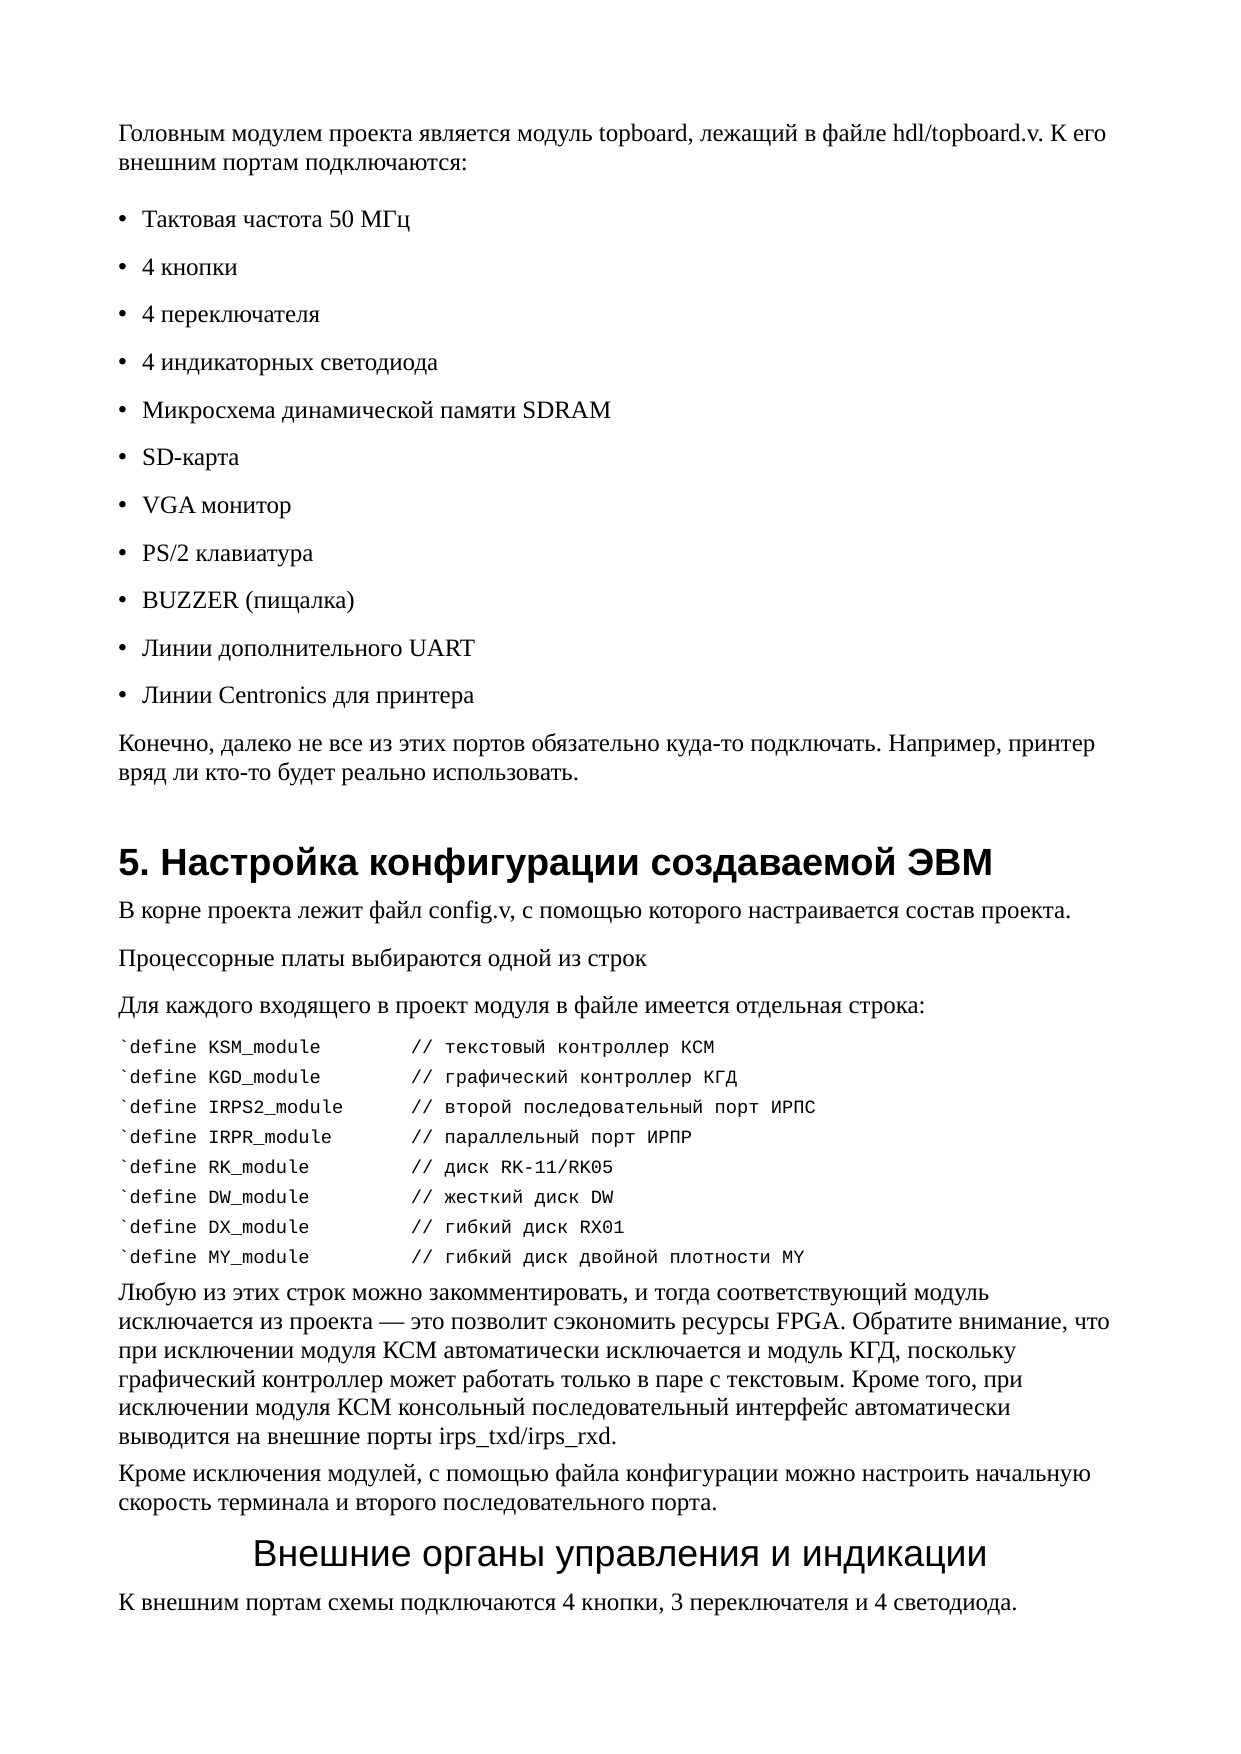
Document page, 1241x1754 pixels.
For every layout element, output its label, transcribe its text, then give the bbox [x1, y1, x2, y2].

text `define DX_module // гибкий диск RX01 [118, 1218, 1122, 1239]
text `define KGD_module // графический контроллер КГД [118, 1068, 1122, 1089]
list SD-карта [118, 442, 1122, 471]
list Микросхема динамической памяти SDRAM [118, 395, 1122, 423]
list 4 индикаторных светодиода [118, 347, 1122, 376]
list 4 переключателя [118, 299, 1122, 328]
subtitle 5. Настройка конфигурации создаваемой ЭВМ [118, 839, 1122, 883]
text Процессорные платы выбираются одной из строк [118, 943, 1122, 972]
text Любую из этих строк можно закомментировать, и тогда соответствующий модуль исключается из проекта — это позволит сэкономить ресурсы FPGA. Обратите внимание, что при исключении модуля КСМ автоматически исключается и модуль КГД, поскольку графический контроллер может работать только в паре с текстовым. Кроме того, при исключении модуля КСМ консольный последовательный интерфейс автоматически выводится на внешние порты irps_txd/irps_rxd. [118, 1277, 1122, 1450]
text `define KSM_module // текстовый контроллер КСМ [118, 1038, 1122, 1059]
list 4 кнопки [118, 252, 1122, 281]
text Для каждого входящего в проект модуля в файле имеется отдельная строка: [118, 991, 1122, 1019]
subtitle Внешние органы управления и индикации [118, 1531, 1122, 1574]
list Линии Centronics для принтера [118, 680, 1122, 709]
list PS/2 клавиатура [118, 538, 1122, 566]
text К внешним портам схемы подключаются 4 кнопки, 3 переключателя и 4 светодиода. [118, 1587, 1122, 1615]
text `define MY_module // гибкий диск двойной плотности MY [118, 1247, 1122, 1269]
text `define IRPS2_module // второй последовательный порт ИРПС [118, 1098, 1122, 1119]
list VGA монитор [118, 490, 1122, 519]
text Кроме исключения модулей, с помощью файла конфигурации можно настроить начальную скорость терминала и второго последовательного порта. [118, 1458, 1122, 1516]
list Тактовая частота 50 МГц [118, 204, 1122, 233]
text Конечно, далеко не все из этих портов обязательно куда-то подключать. Например, принтер вряд ли кто-то будет реально использовать. [118, 728, 1122, 786]
text Головным модулем проекта является модуль topboard, лежащий в файле hdl/topboard.v. К его внешним портам подключаются: [118, 118, 1122, 176]
text `define DW_module // жесткий диск DW [118, 1188, 1122, 1209]
text `define IRPR_module // параллельный порт ИРПР [118, 1128, 1122, 1149]
text В корне проекта лежит файл config.v, с помощью которого настраивается состав проекта. [118, 895, 1122, 924]
list Линии дополнительного UART [118, 633, 1122, 662]
text `define RK_module // диск RK-11/RK05 [118, 1158, 1122, 1179]
list BUZZER (пищалка) [118, 585, 1122, 614]
